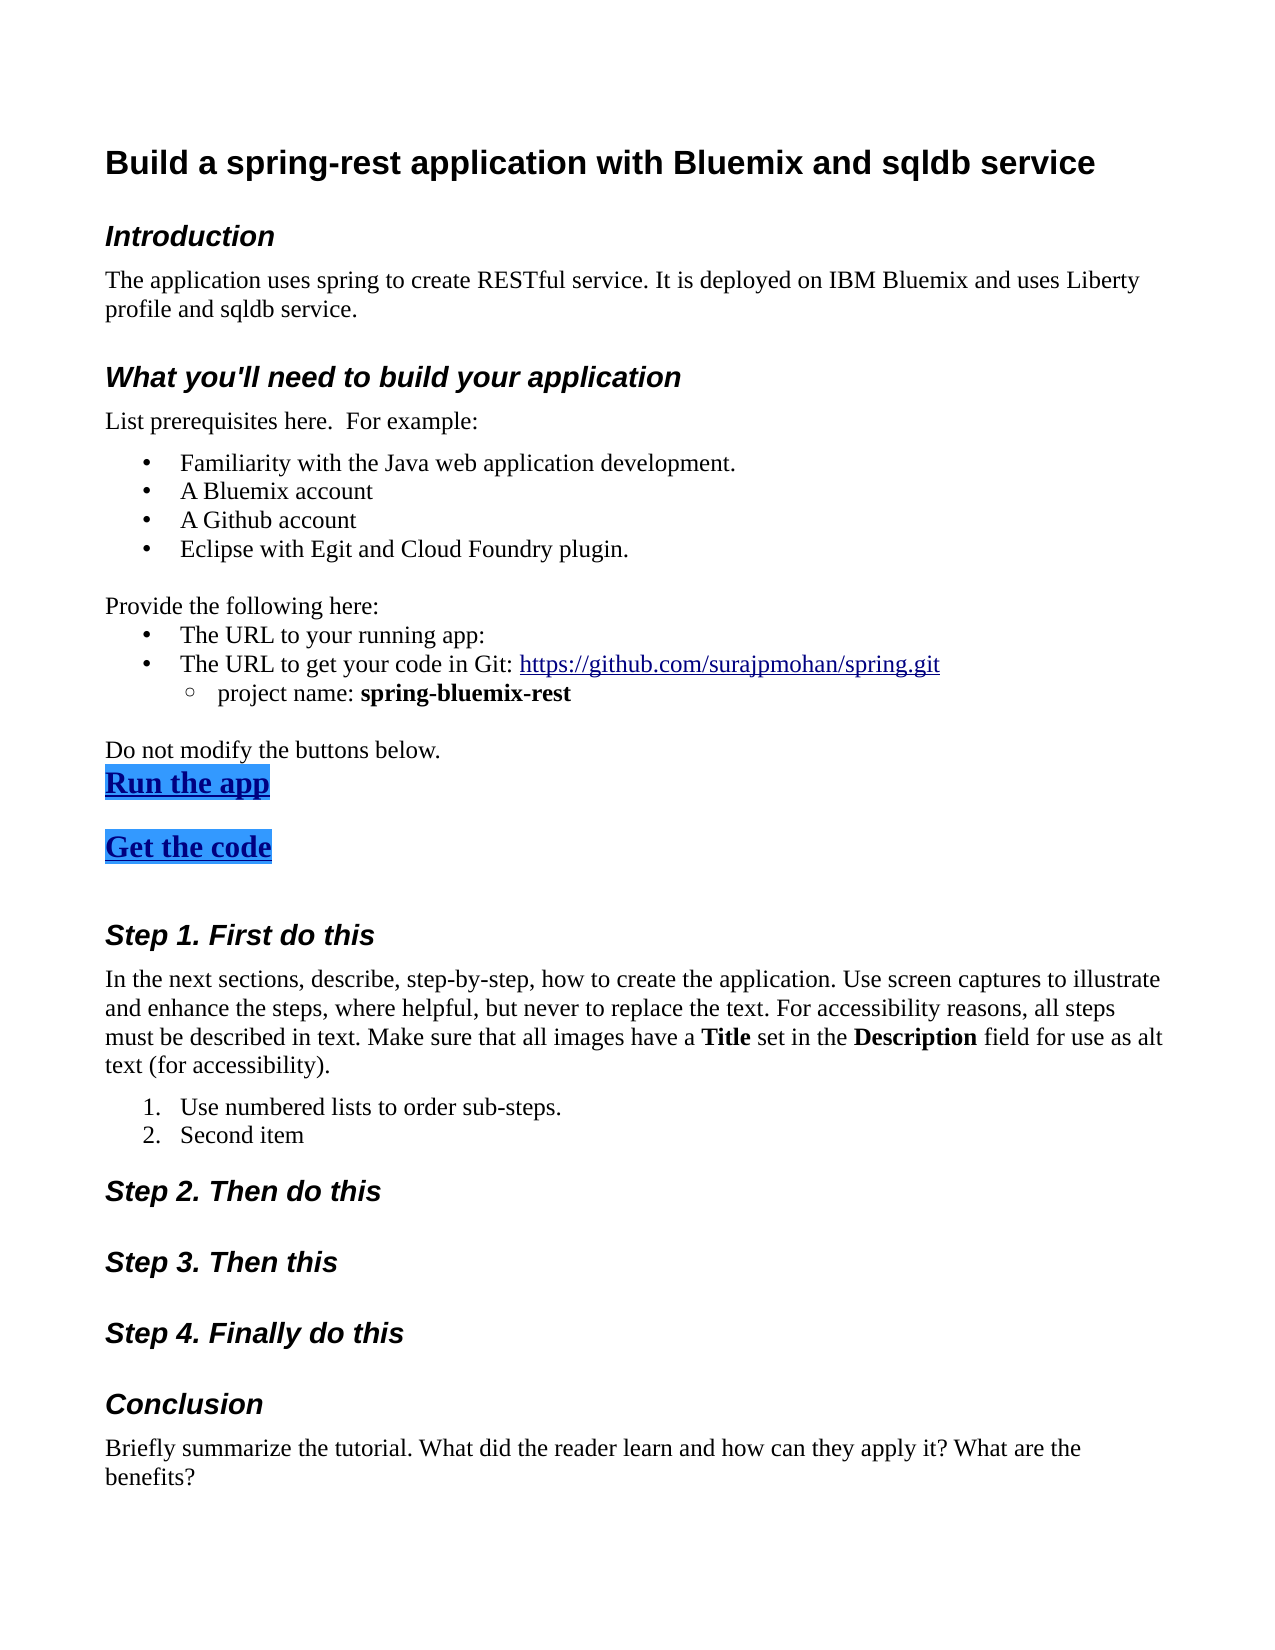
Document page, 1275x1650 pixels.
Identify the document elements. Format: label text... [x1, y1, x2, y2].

list Eclipse with Egit and Cloud Foundry plugin. [142, 534, 1170, 563]
list A Github account [142, 505, 1170, 534]
text The application uses spring to create RESTful service. It is deployed on IBM Bluemix and uses Liberty profile and sqldb service. [105, 265, 1170, 323]
subtitle Step 3. Then this [105, 1245, 1170, 1279]
subtitle Introduction [105, 219, 1170, 253]
subtitle What you'll need to build your application [105, 360, 1170, 394]
list Familiarity with the Java web application development. [142, 448, 1170, 476]
text In the next sections, describe, step-by-step, how to create the application. Use screen captures to illustrate and enhance the steps, where helpful, but never to replace the text. For accessibility reasons, all steps must be described in text. Make sure that all images have a Title set in the Description field for use as alt text (for accessibility). [105, 964, 1170, 1079]
text List prerequisites here. For example: [105, 406, 1170, 435]
list The URL to get your code in Git: https://github.com/surajpmohan/spring.git [142, 649, 1170, 678]
text Do not modify the buttons below. [105, 735, 1170, 764]
subtitle Step 2. Then do this [105, 1174, 1170, 1208]
subtitle Step 4. Finally do this [105, 1316, 1170, 1350]
text Briefly summarize the tutorial. What did the reader learn and how can they apply it? What are the benefits? [105, 1433, 1170, 1491]
list project name: spring-bluemix-rest [180, 678, 1170, 706]
subtitle Build a spring-rest application with Bluemix and sqldb service [105, 143, 1170, 182]
list Use numbered lists to order sub-steps. [142, 1092, 1170, 1121]
text Provide the following here: [105, 591, 1170, 620]
list Second item [142, 1121, 1170, 1149]
list The URL to your running app: [142, 620, 1170, 649]
subtitle Conclusion [105, 1387, 1170, 1421]
subtitle Step 1. First do this [105, 918, 1170, 952]
list A Bluemix account [142, 476, 1170, 505]
text Run the app [270, 764, 1170, 800]
text Get the code [105, 828, 1170, 864]
